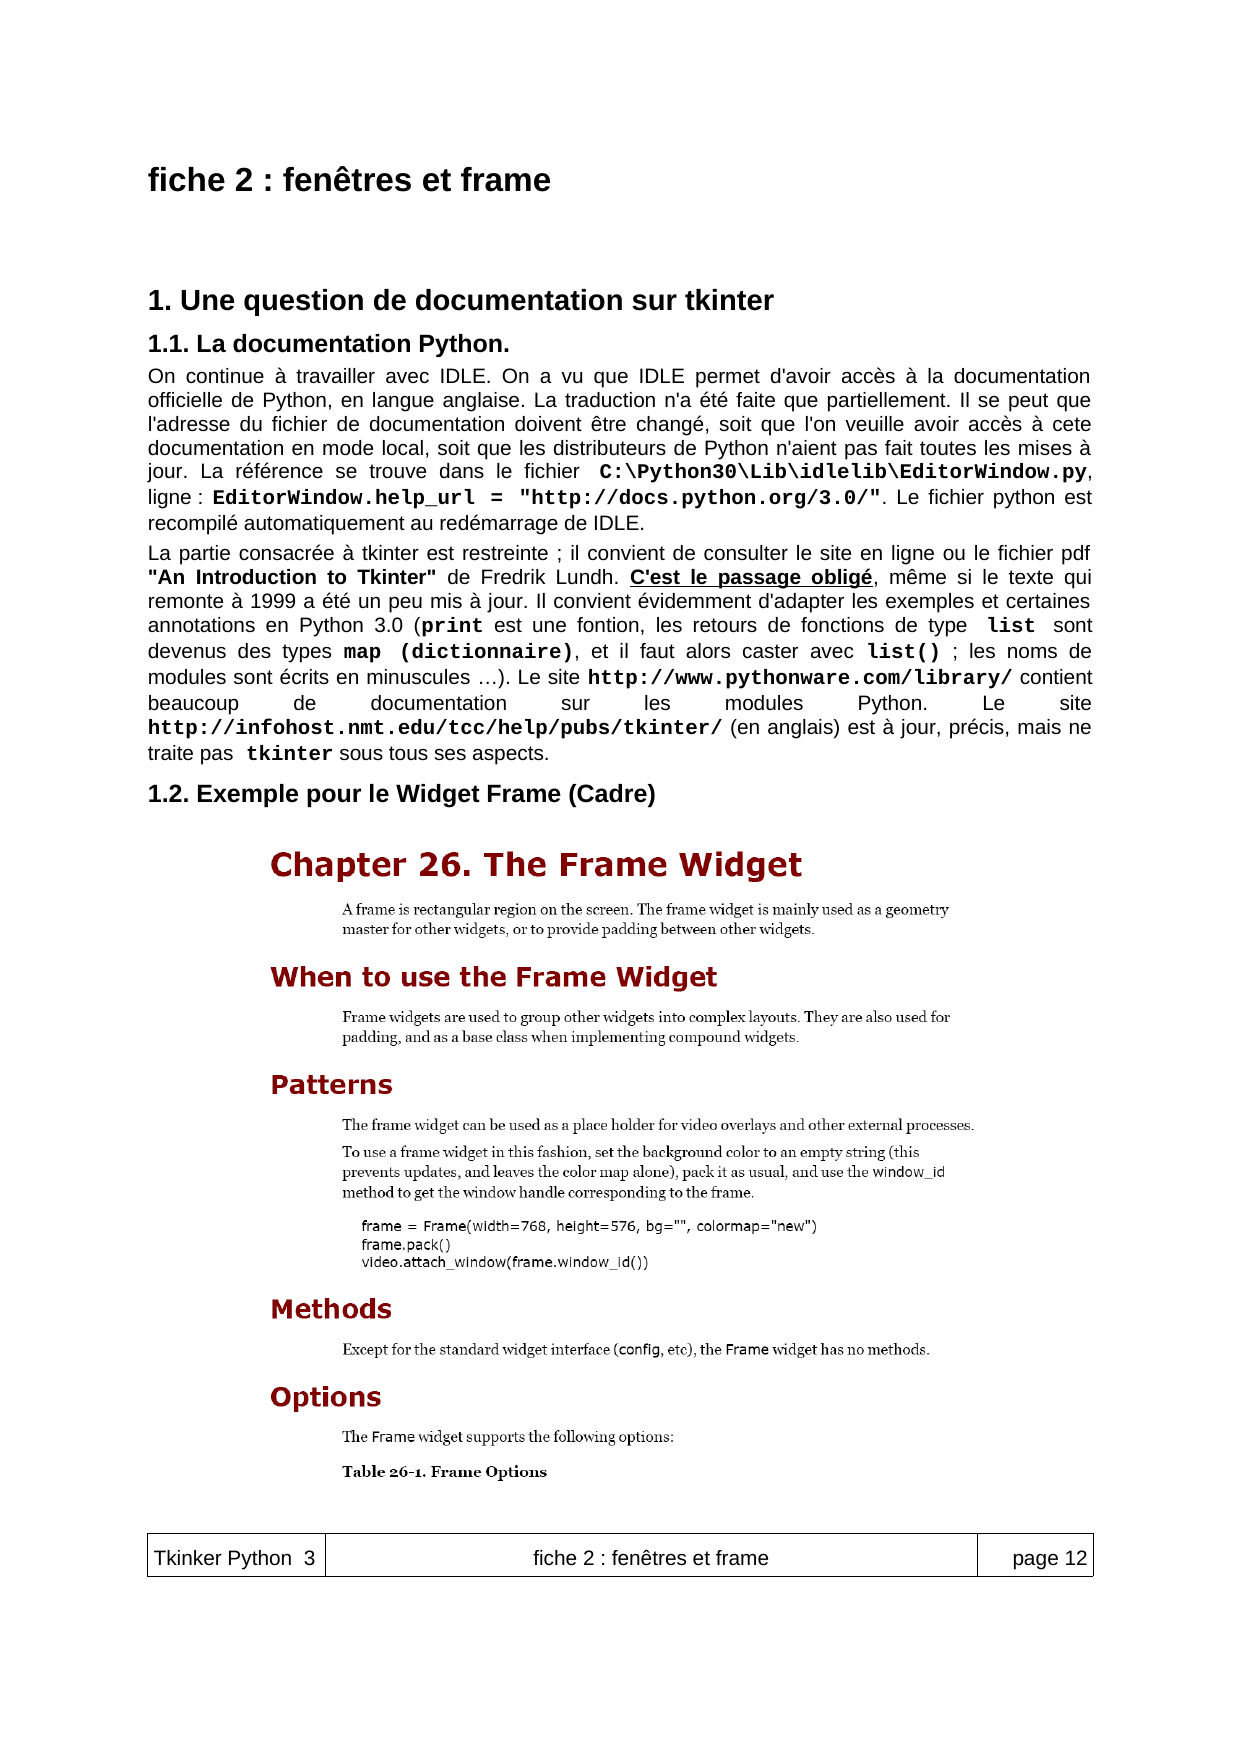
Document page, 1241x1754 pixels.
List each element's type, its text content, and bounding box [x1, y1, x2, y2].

picture [250, 843, 990, 1484]
subtitle fiche 2 : fenêtres et frame [148, 160, 1093, 198]
subtitle 1. Une question de documentation sur tkinter [148, 282, 1093, 316]
subtitle 1.1. La documentation Python. [148, 328, 1093, 357]
subtitle 1.2. Exemple pour le Widget Frame (Cadre) [148, 779, 1093, 807]
text La partie consacrée à tkinter est restreinte ; il convient de consulter le site en ligne ou le fichier pdf "An Introduction to Tkinter" de Fredrik Lundh. C'est le passage obligé, même si le texte qui remonte à 1999 a été un peu mis à jour. Il convient évidemment d'adapter les exemples et certaines annotations en Python 3.0 (print est une fontion, les retours de fonctions de type list sont devenus des types map (dictionnaire), et il faut alors caster avec list() ; les noms de modules sont écrits en minuscules …). Le site http://www.pythonware.com/library/ contient beaucoup de documentation sur les modules Python. Le site http://infohost.nmt.edu/tcc/help/pubs/tkinter/ (en anglais) est à jour, précis, mais ne traite pas tkinter sous tous ses aspects. [148, 541, 1093, 766]
text On continue à travailler avec IDLE. On a vu que IDLE permet d'avoir accès à la documentation officielle de Python, en langue anglaise. La traduction n'a été faite que partiellement. Il se peut que l'adresse du fichier de documentation doivent être changé, soit que l'on veuille avoir accès à cete documentation en mode local, soit que les distributeurs de Python n'aient pas fait toutes les mises à jour. La référence se trouve dans le fichier C:\Python30\Lib\idlelib\EditorWindow.py, ligne : EditorWindow.help_url = "http://docs.python.org/3.0/". Le fichier python est recompilé automatiquement au redémarrage de IDLE. [148, 363, 1093, 535]
